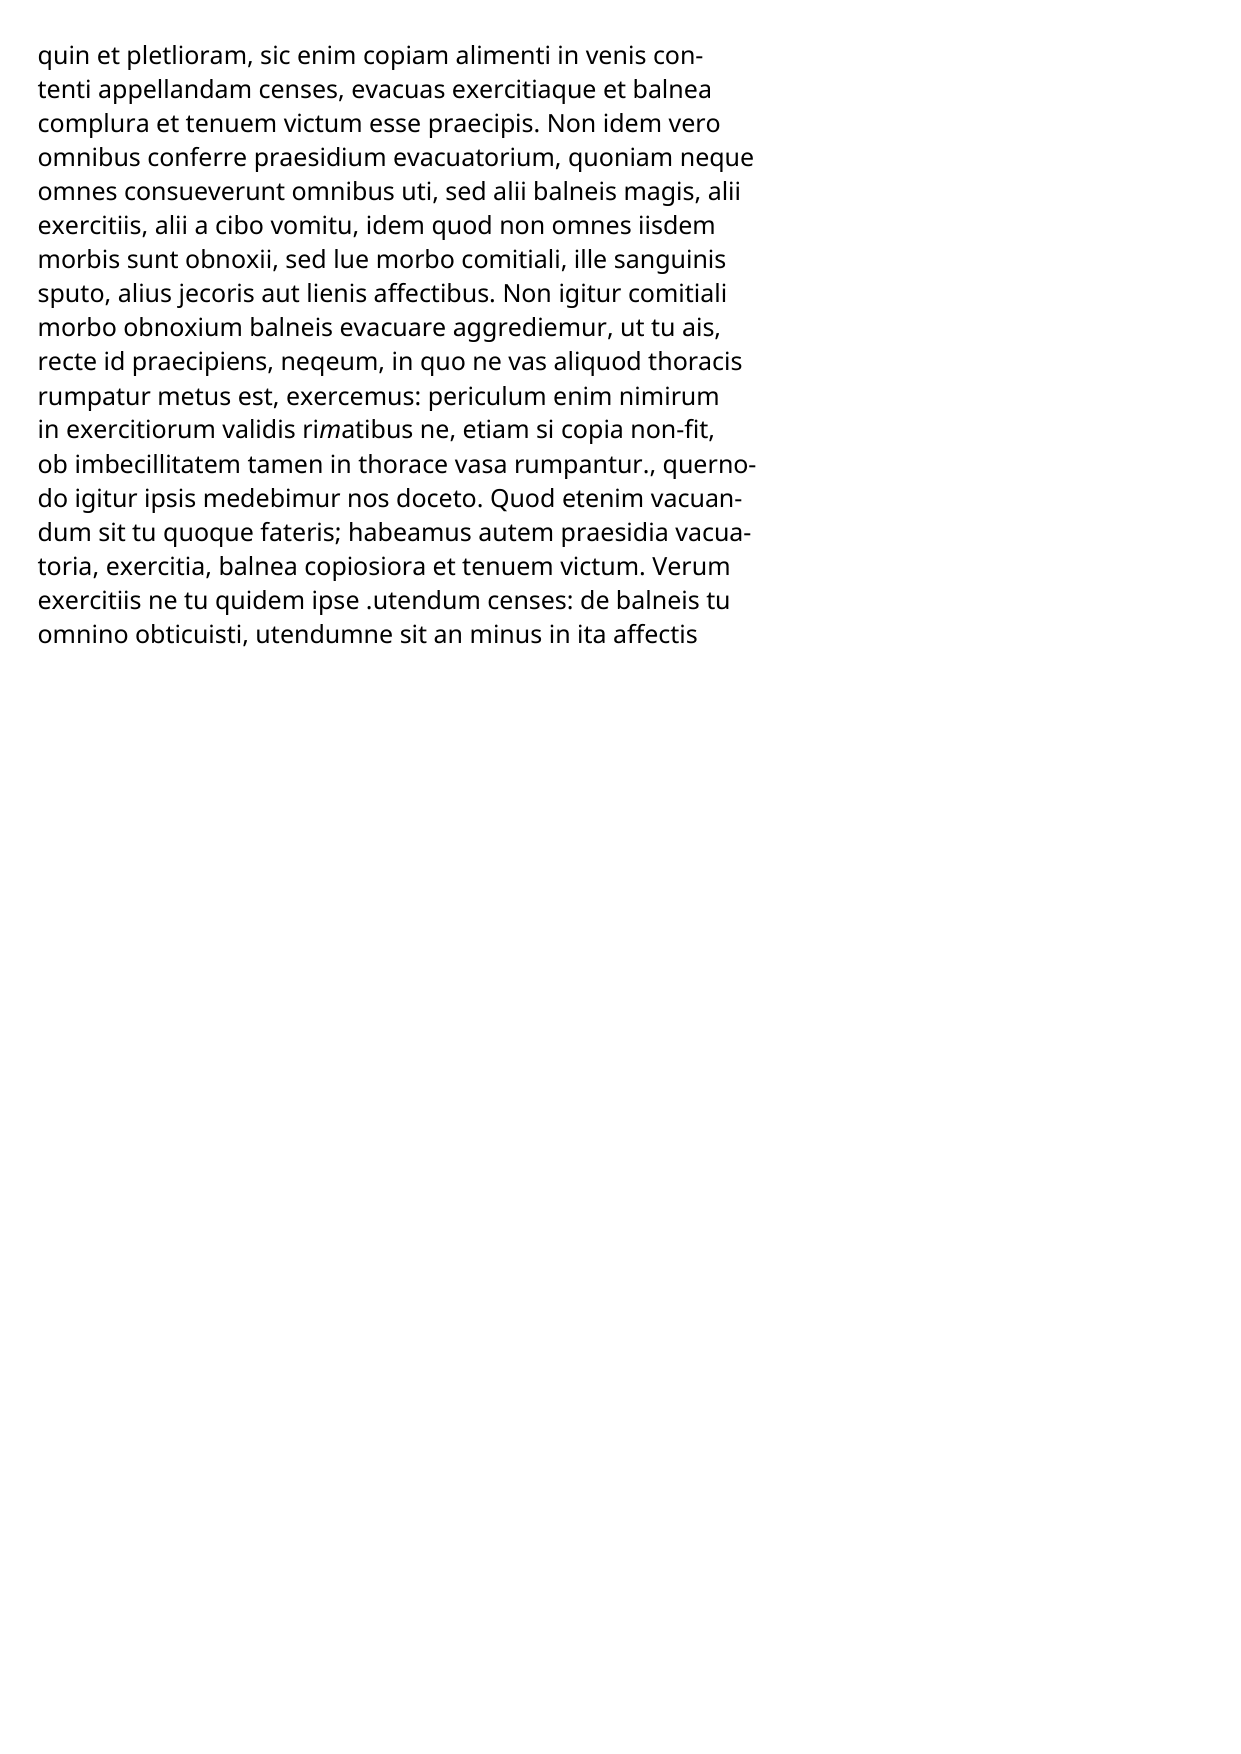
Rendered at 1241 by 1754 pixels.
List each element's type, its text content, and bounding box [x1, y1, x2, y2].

text quin et pletlioram, sic enim copiam alimenti in venis con- tenti appellandam censes, evacuas exercitiaque et balnea complura et tenuem victum esse praecipis. Non idem vero omnibus conferre praesidium evacuatorium, quoniam neque omnes consueverunt omnibus uti, sed alii balneis magis, alii exercitiis, alii a cibo vomitu, idem quod non omnes iisdem morbis sunt obnoxii, sed lue morbo comitiali, ille sanguinis sputo, alius jecoris aut lienis affectibus. Non igitur comitiali morbo obnoxium balneis evacuare aggrediemur, ut tu ais, recte id praecipiens, neqeum, in quo ne vas aliquod thoracis rumpatur metus est, exercemus: periculum enim nimirum in exercitiorum validis rimatibus ne, etiam si copia non-fit, ob imbecillitatem tamen in thorace vasa rumpantur., querno- do igitur ipsis medebimur nos doceto. Quod etenim vacuan- dum sit tu quoque fateris; habeamus autem praesidia vacua- toria, exercitia, balnea copiosiora et tenuem victum. Verum exercitiis ne tu quidem ipse .utendum censes: de balneis tu omnino obticuisti, utendumne sit an minus in ita affectis [37, 37, 1203, 651]
